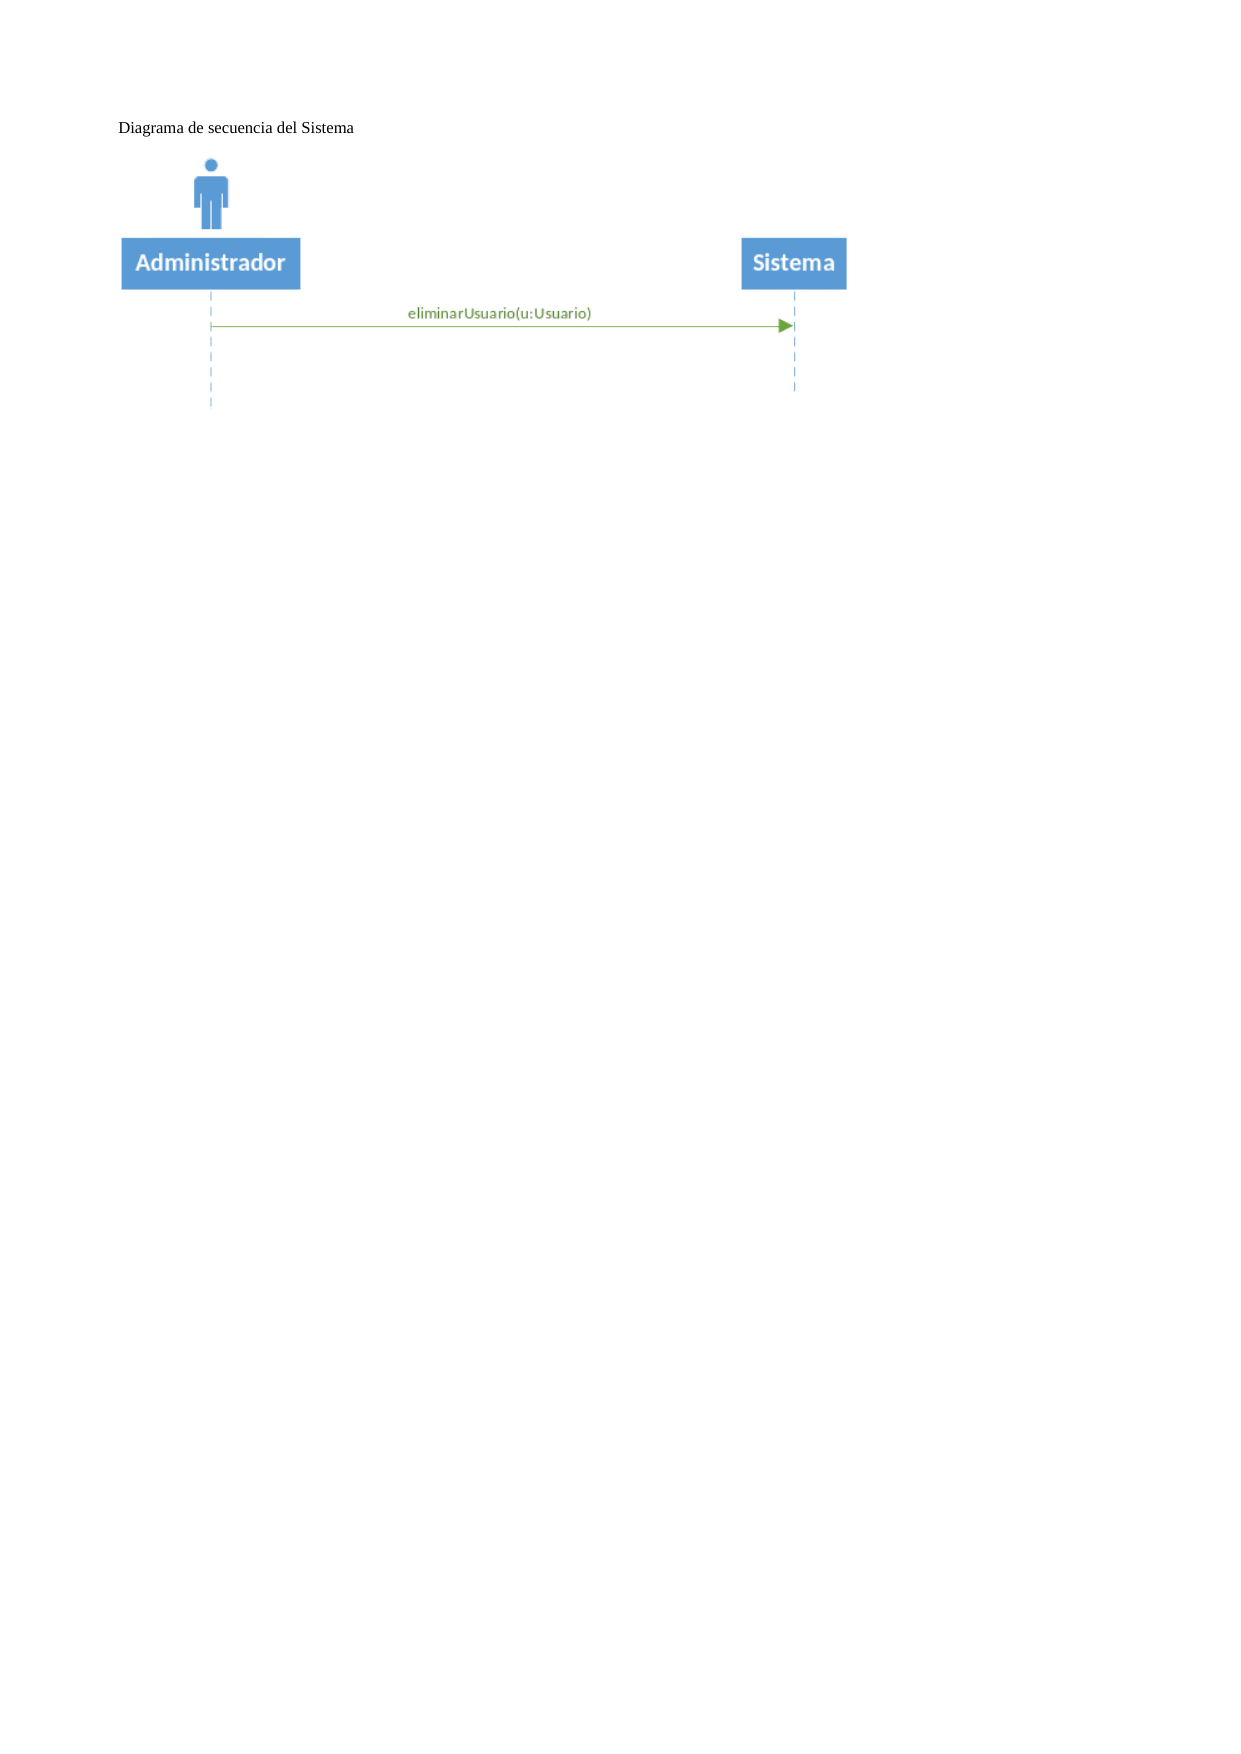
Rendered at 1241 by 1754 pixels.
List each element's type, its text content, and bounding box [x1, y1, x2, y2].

text Diagrama de secuencia del Sistema [118, 118, 1122, 137]
